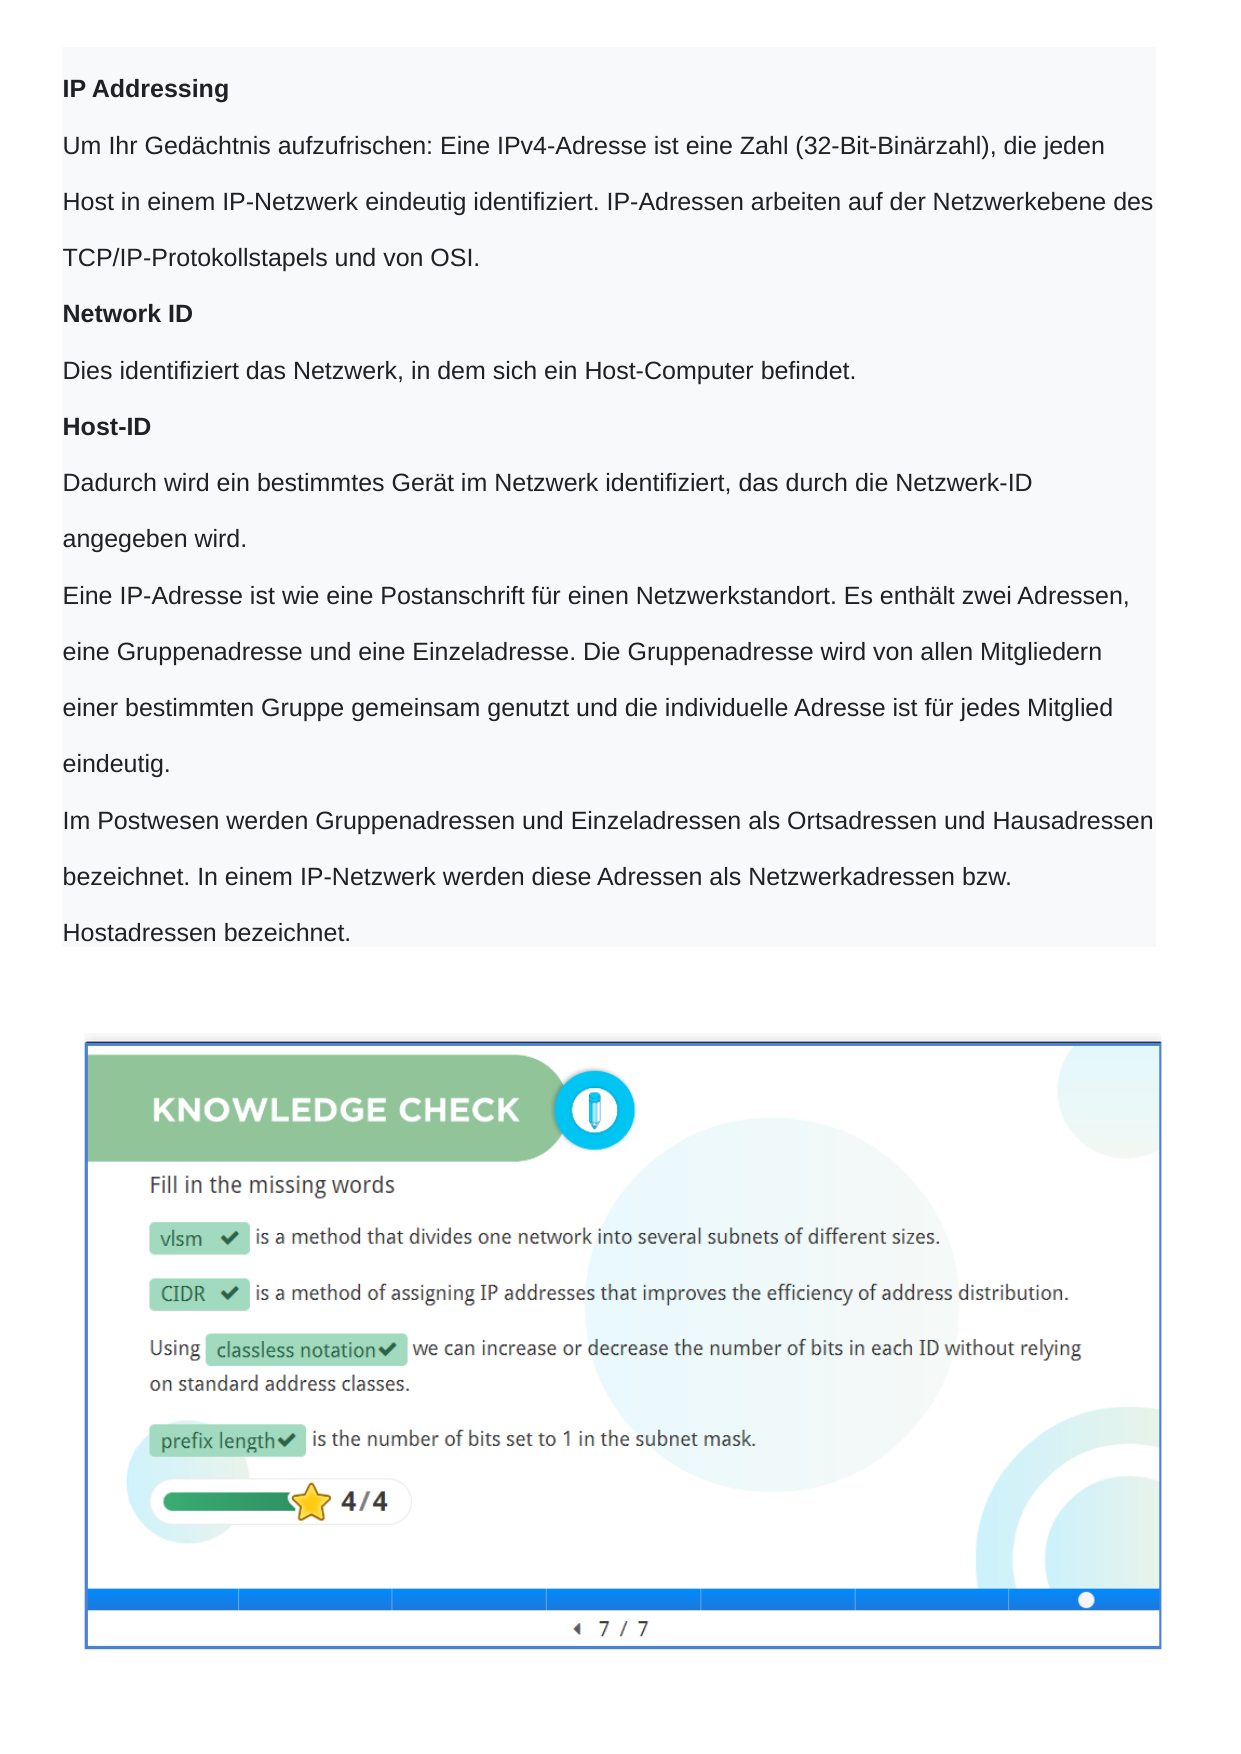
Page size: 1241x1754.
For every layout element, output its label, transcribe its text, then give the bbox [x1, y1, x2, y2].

text Eine IP-Adresse ist wie eine Postanschrift für einen Netzwerkstandort. Es enthält zwei Adressen, eine Gruppenadresse und eine Einzeladresse. Die Gruppenadresse wird von allen Mitgliedern einer bestimmten Gruppe gemeinsam genutzt und die individuelle Adresse ist für jedes Mitglied eindeutig. [62, 553, 1156, 778]
text Network ID [62, 272, 1156, 328]
text Um Ihr Gedächtnis aufzufrischen: Eine IPv4-Adresse ist eine Zahl (32-Bit-Binärzahl), die jeden Host in einem IP-Netzwerk eindeutig identifiziert. IP-Adressen arbeiten auf der Netzwerkebene des TCP/IP-Protokollstapels und von OSI. [62, 103, 1156, 272]
text Im Postwesen werden Gruppenadressen und Einzeladressen als Ortsadressen und Hausadressen bezeichnet. In einem IP-Netzwerk werden diese Adressen als Netzwerkadressen bzw. Hostadressen bezeichnet. [62, 778, 1156, 947]
text Dadurch wird ein bestimmtes Gerät im Netzwerk identifiziert, das durch die Netzwerk-ID angegeben wird. [62, 441, 1156, 553]
picture [75, 1033, 1169, 1686]
text Dies identifiziert das Netzwerk, in dem sich ein Host-Computer befindet. [62, 328, 1156, 384]
text IP Addressing [62, 47, 1156, 103]
text Host-ID [62, 384, 1156, 441]
